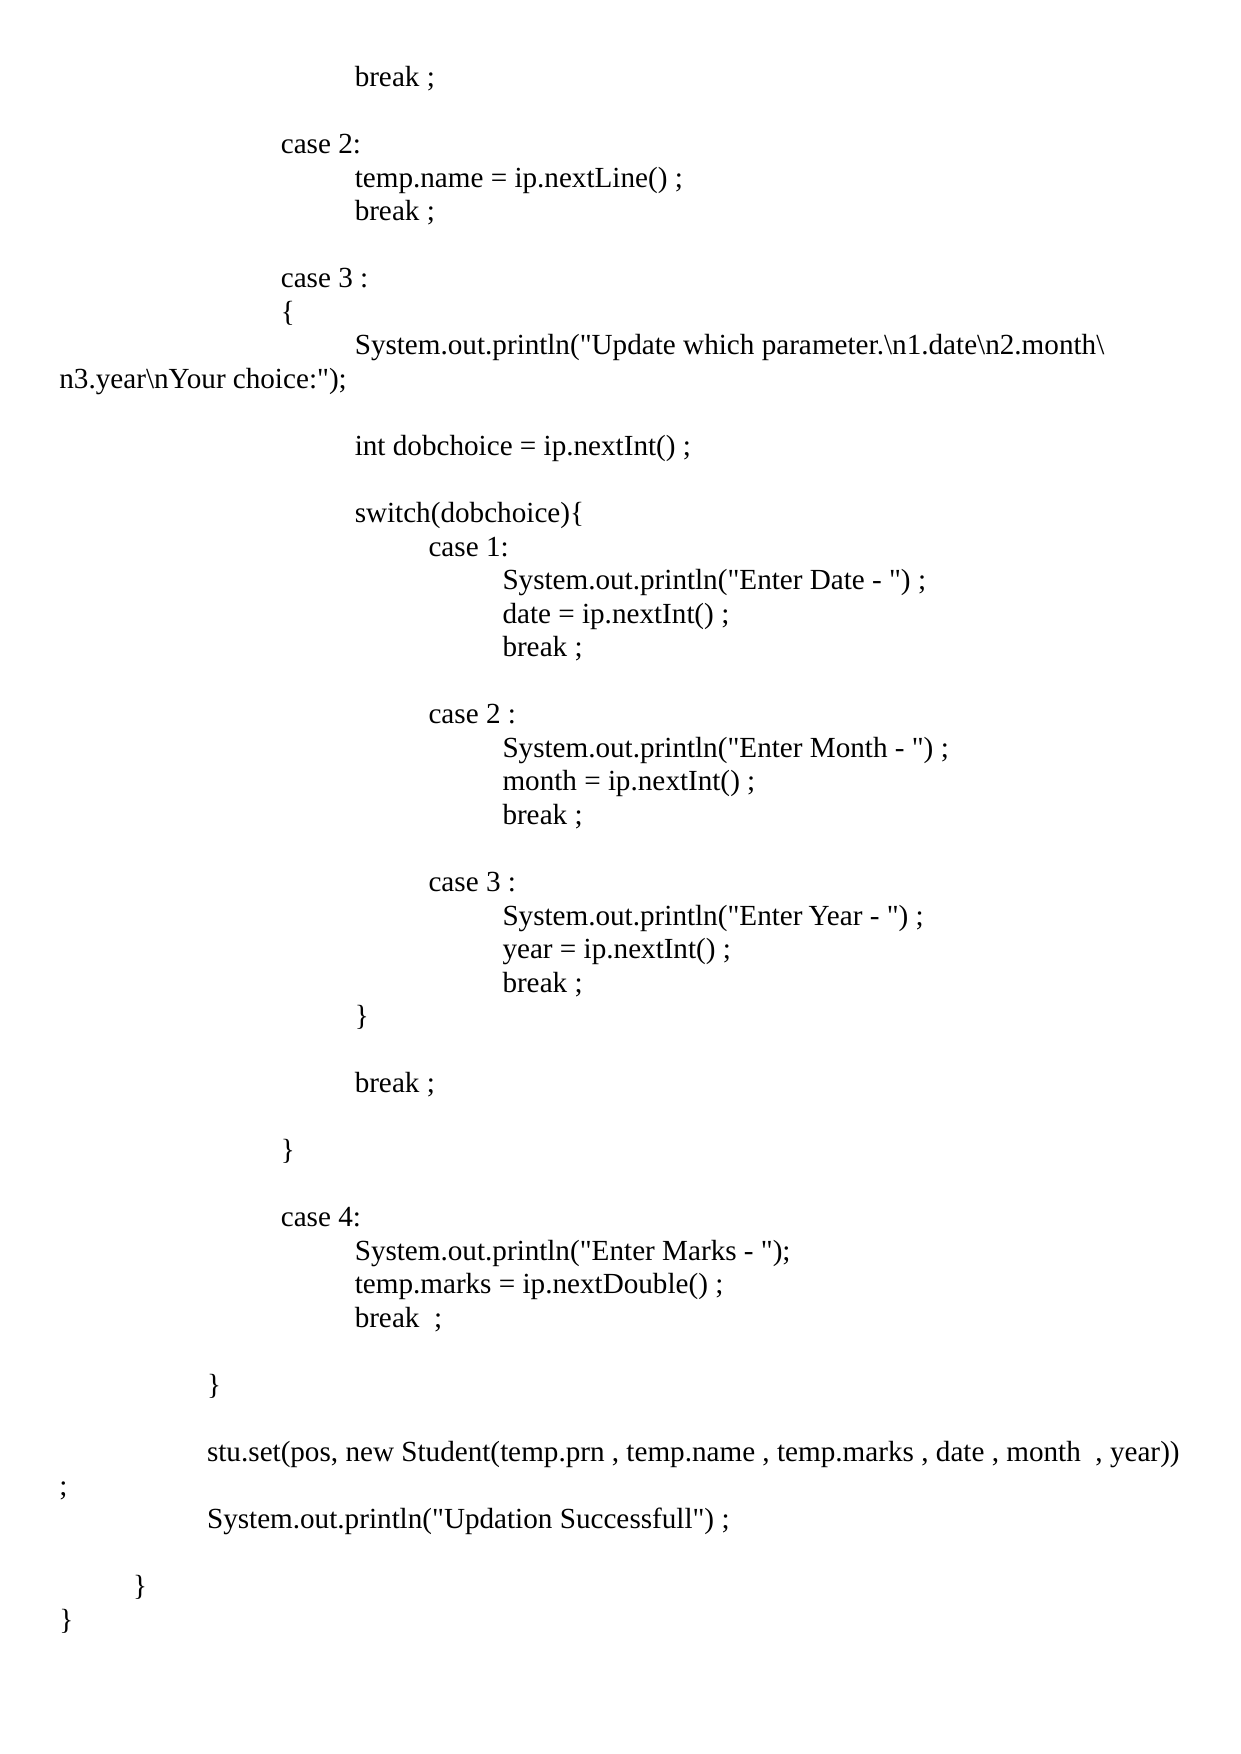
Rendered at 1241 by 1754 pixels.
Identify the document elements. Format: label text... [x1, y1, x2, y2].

text year = ip.nextInt() ; [59, 931, 1181, 965]
text break ; [59, 965, 1181, 998]
text break ; [59, 1300, 1181, 1334]
text case 1: [59, 529, 1181, 562]
text } [59, 1367, 1181, 1401]
text } [59, 998, 1181, 1032]
text month = ip.nextInt() ; [59, 763, 1181, 797]
text temp.marks = ip.nextDouble() ; [59, 1267, 1181, 1300]
text case 3 : [59, 260, 1181, 294]
text case 2: [59, 126, 1181, 160]
text { [59, 294, 1181, 327]
text } [59, 1602, 1181, 1636]
text System.out.println("Update which parameter.\n1.date\n2.month\n3.year\nYour choice:"); [59, 327, 1181, 394]
text System.out.println("Enter Marks - "); [59, 1233, 1181, 1267]
text switch(dobchoice){ [59, 495, 1181, 529]
text System.out.println("Enter Year - ") ; [59, 898, 1181, 931]
text System.out.println("Enter Month - ") ; [59, 730, 1181, 763]
text case 3 : [59, 864, 1181, 898]
text stu.set(pos, new Student(temp.prn , temp.name , temp.marks , date , month , year)) ; [59, 1434, 1181, 1501]
text System.out.println("Updation Successfull") ; [59, 1501, 1181, 1535]
text int dobchoice = ip.nextInt() ; [59, 428, 1181, 462]
text break ; [59, 629, 1181, 663]
text case 4: [59, 1199, 1181, 1233]
text } [59, 1132, 1181, 1166]
text break ; [59, 193, 1181, 227]
text case 2 : [59, 696, 1181, 730]
text break ; [59, 1065, 1181, 1099]
text temp.name = ip.nextLine() ; [59, 160, 1181, 193]
text date = ip.nextInt() ; [59, 596, 1181, 629]
text break ; [59, 797, 1181, 831]
text System.out.println("Enter Date - ") ; [59, 562, 1181, 596]
text break ; [59, 59, 1181, 93]
text } [59, 1568, 1181, 1602]
